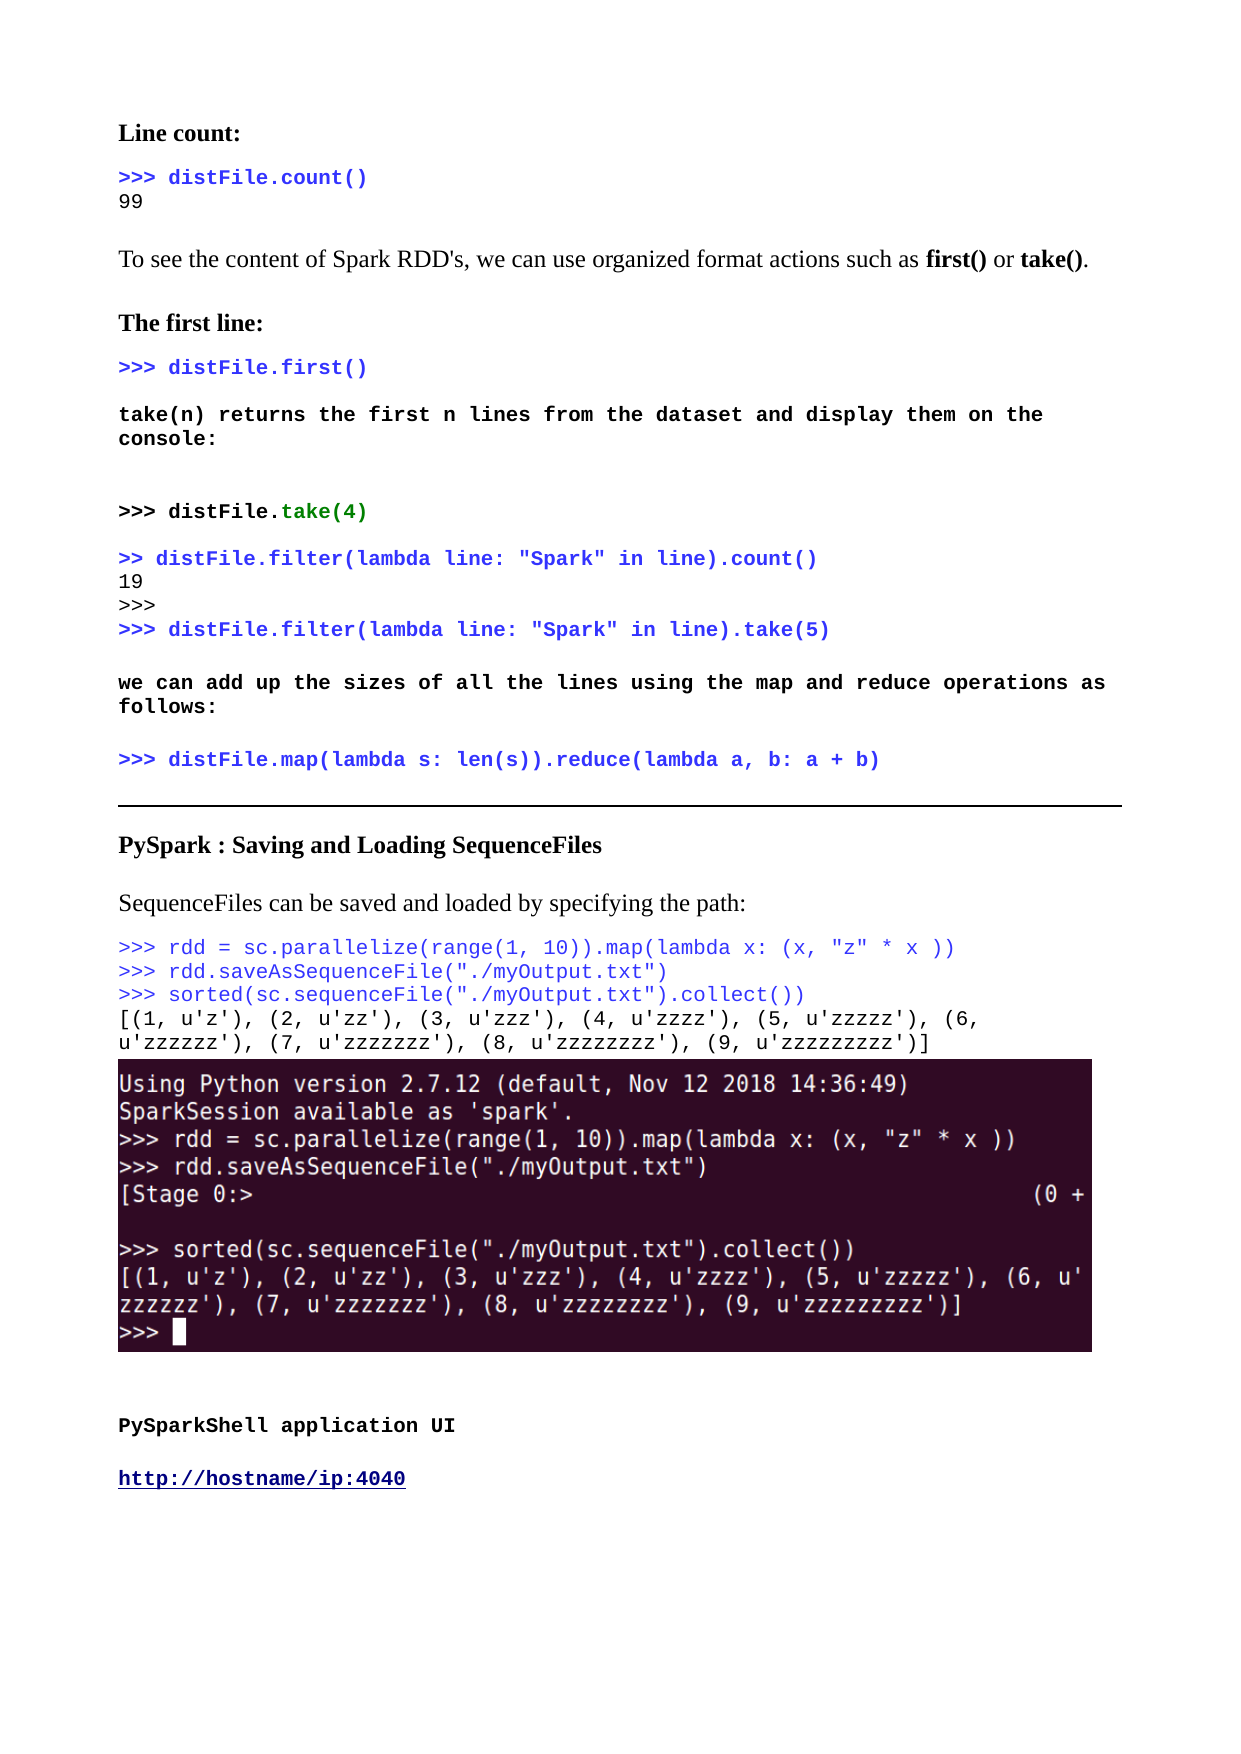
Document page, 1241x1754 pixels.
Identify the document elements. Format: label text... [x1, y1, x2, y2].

text Line count: [118, 118, 1122, 147]
text >>> rdd.saveAsSequenceFile("./myOutput.txt") [118, 961, 1122, 984]
text To see the content of Spark RDD's, we can use organized format actions such as first() or take(). [118, 244, 1122, 273]
text >>> distFile.filter(lambda line: "Spark" in line).take(5) [118, 619, 1122, 642]
picture [118, 1059, 1092, 1352]
text >>> sorted(sc.sequenceFile("./myOutput.txt").collect()) [118, 984, 1122, 1008]
text The first line: [118, 308, 1122, 337]
text PySpark : Saving and Loading SequenceFiles [118, 831, 1122, 859]
text >>> distFile.take(4) [118, 501, 1122, 524]
text 99 [118, 191, 1122, 214]
text take(n) returns the first n lines from the dataset and display them on the console: [118, 404, 1122, 452]
text >>> [118, 595, 1122, 619]
text >>> rdd = sc.parallelize(range(1, 10)).map(lambda x: (x, "z" * x )) [118, 937, 1122, 961]
text >>> distFile.first() [118, 357, 1122, 381]
text [(1, u'z'), (2, u'zz'), (3, u'zzz'), (4, u'zzzz'), (5, u'zzzzz'), (6, u'zzzzzz'), (7, u'zzzzzzz'), (8, u'zzzzzzzz'), (9, u'zzzzzzzzz')] [118, 1008, 1122, 1055]
text http://hostname/ip:4040 [118, 1468, 1122, 1492]
text we can add up the sizes of all the lines using the map and reduce operations as follows: [118, 672, 1122, 719]
text >> distFile.filter(lambda line: "Spark" in line).count() [118, 548, 1122, 572]
text PySparkShell application UI [118, 1415, 1122, 1439]
text >>> distFile.map(lambda s: len(s)).reduce(lambda a, b: a + b) [118, 749, 1122, 772]
text >>> distFile.count() [118, 167, 1122, 191]
text SequenceFiles can be saved and loaded by specifying the path: [118, 888, 1122, 917]
text 19 [118, 572, 1122, 595]
